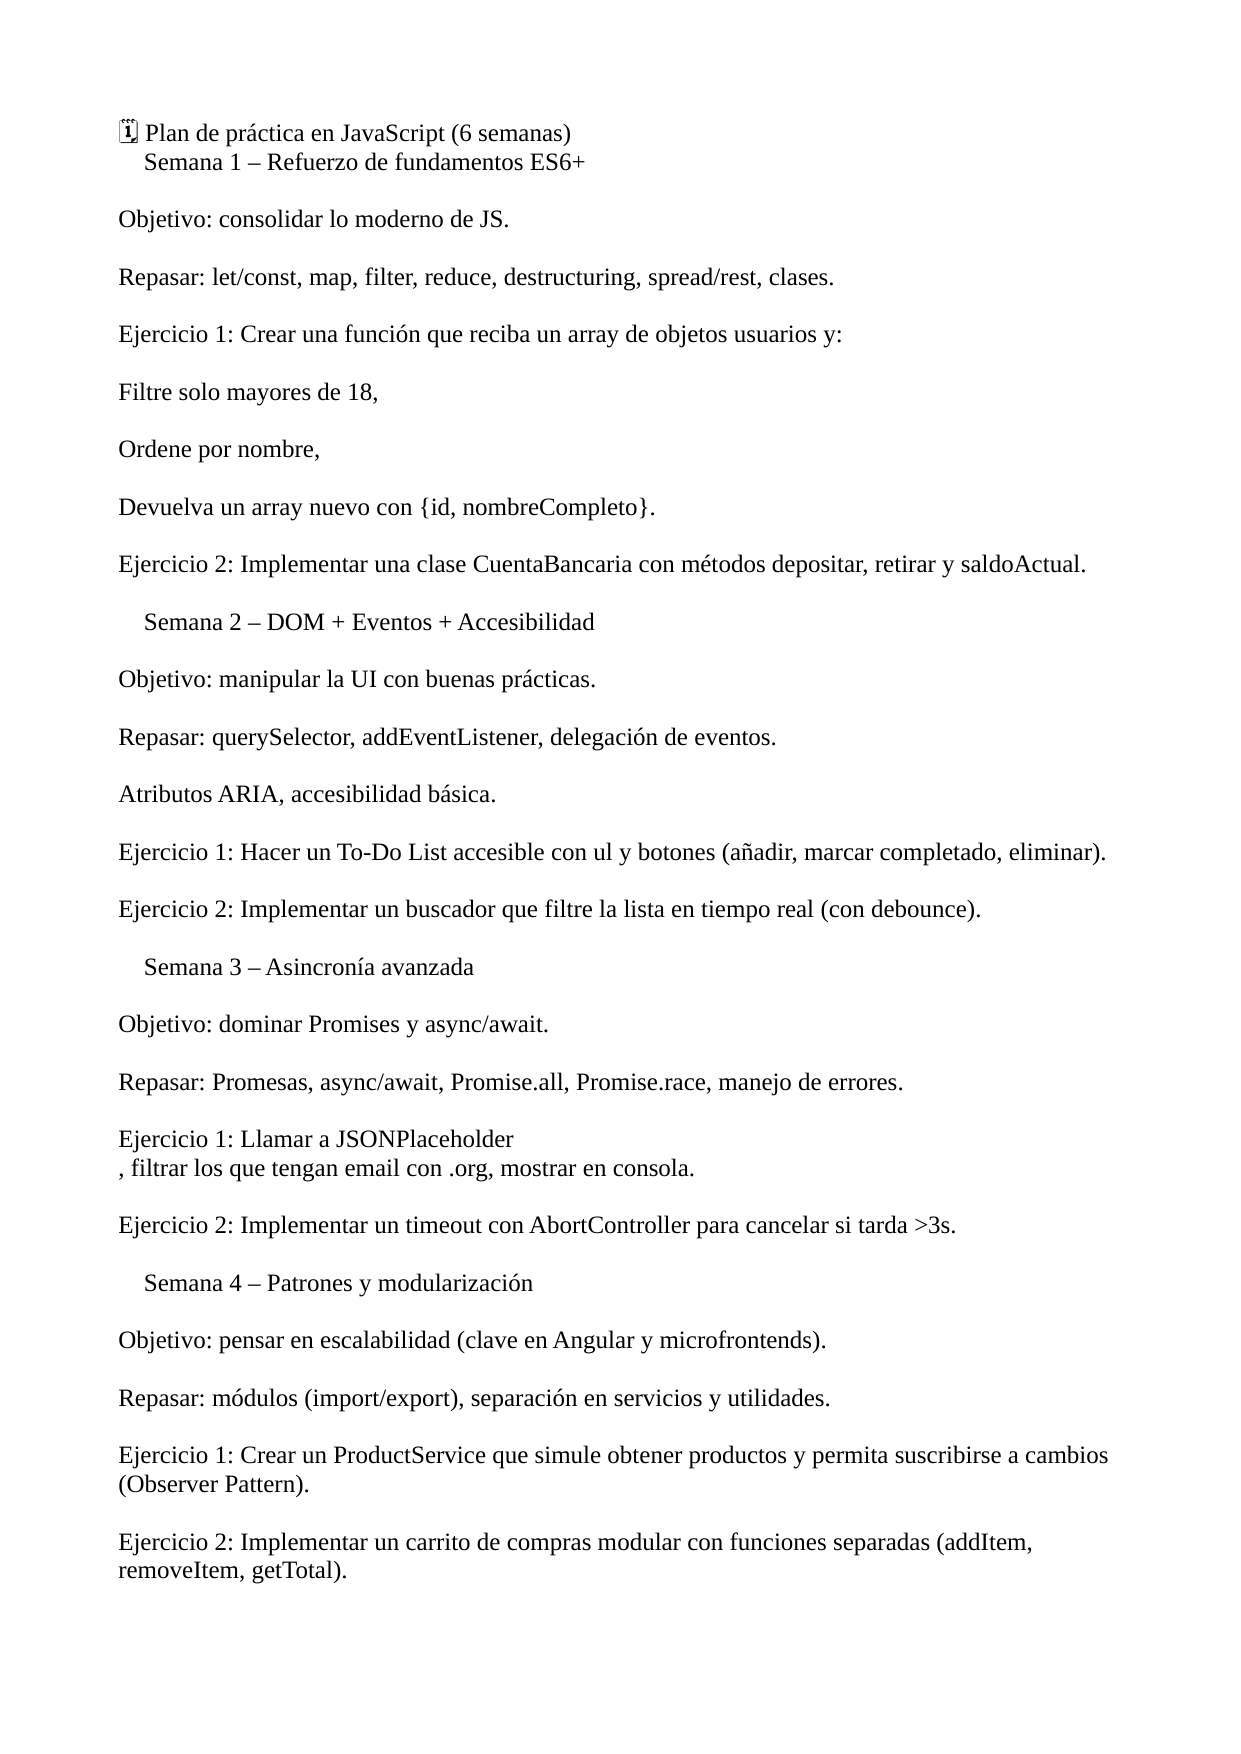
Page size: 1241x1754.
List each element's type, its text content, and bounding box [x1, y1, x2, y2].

text 🗓️ Plan de práctica en JavaScript (6 semanas) 📌 Semana 1 – Refuerzo de fundamentos ES6+ Objetivo: consolidar lo moderno de JS. Repasar: let/const, map, filter, reduce, destructuring, spread/rest, clases. Ejercicio 1: Crear una función que reciba un array de objetos usuarios y: Filtre solo mayores de 18, Ordene por nombre, Devuelva un array nuevo con {id, nombreCompleto}. Ejercicio 2: Implementar una clase CuentaBancaria con métodos depositar, retirar y saldoActual. 📌 Semana 2 – DOM + Eventos + Accesibilidad Objetivo: manipular la UI con buenas prácticas. Repasar: querySelector, addEventListener, delegación de eventos. Atributos ARIA, accesibilidad básica. Ejercicio 1: Hacer un To-Do List accesible con ul y botones (añadir, marcar completado, eliminar). Ejercicio 2: Implementar un buscador que filtre la lista en tiempo real (con debounce). 📌 Semana 3 – Asincronía avanzada Objetivo: dominar Promises y async/await. Repasar: Promesas, async/await, Promise.all, Promise.race, manejo de errores. Ejercicio 1: Llamar a JSONPlaceholder , filtrar los que tengan email con .org, mostrar en consola. Ejercicio 2: Implementar un timeout con AbortController para cancelar si tarda >3s. 📌 Semana 4 – Patrones y modularización Objetivo: pensar en escalabilidad (clave en Angular y microfrontends). Repasar: módulos (import/export), separación en servicios y utilidades. Ejercicio 1: Crear un ProductService que simule obtener productos y permita suscribirse a cambios (Observer Pattern). Ejercicio 2: Implementar un carrito de compras modular con funciones separadas (addItem, removeItem, getTotal). [118, 118, 1122, 1613]
